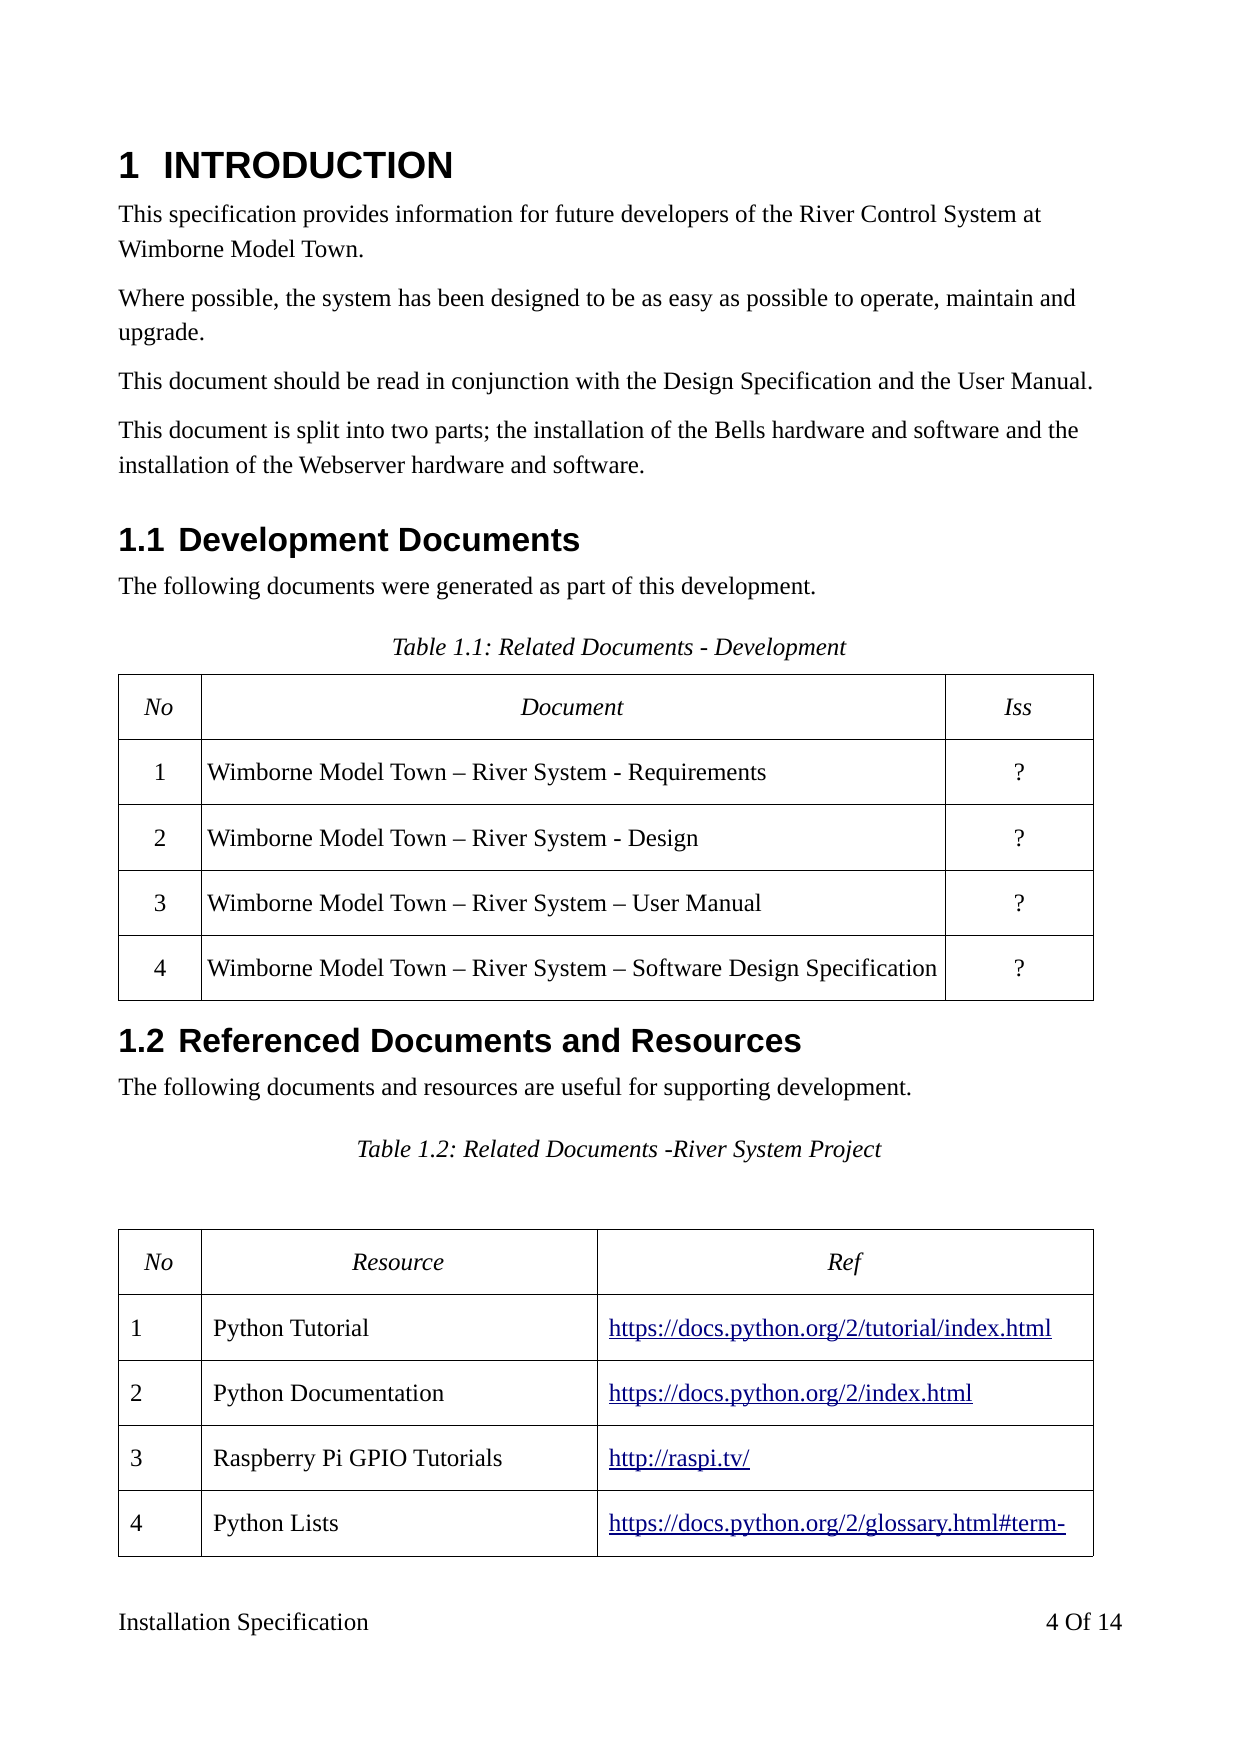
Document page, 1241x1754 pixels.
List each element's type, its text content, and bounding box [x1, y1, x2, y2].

table_cell Python Lists [202, 1491, 597, 1556]
text Table 1.1: Related Documents - Development [118, 632, 1122, 661]
table_cell http://raspi.tv/ [598, 1426, 1093, 1490]
table_cell 1 [119, 1295, 201, 1359]
table_cell 1 [119, 740, 201, 804]
table_cell ? [946, 740, 1093, 804]
table_cell ? [946, 805, 1093, 870]
text This specification provides information for future developers of the River Control System at Wimborne Model Town. [118, 199, 1122, 262]
table_cell https://docs.python.org/2/tutorial/index.html [598, 1295, 1093, 1359]
table_cell 3 [119, 871, 201, 935]
table_header No [119, 1230, 201, 1294]
table_cell 4 [119, 1491, 201, 1556]
table_header Resource [202, 1230, 597, 1294]
table_cell 2 [119, 805, 201, 870]
text This document should be read in conjunction with the Design Specification and the User Manual. [118, 366, 1122, 395]
table_cell 3 [119, 1426, 201, 1490]
table_cell https://docs.python.org/2/index.html [598, 1361, 1093, 1425]
table_cell Python Tutorial [202, 1295, 597, 1359]
table_cell Wimborne Model Town – River System - Requirements [202, 740, 945, 804]
table_cell Wimborne Model Town – River System - Design [202, 805, 945, 870]
table_cell https://docs.python.org/2/glossary.html#term- [598, 1491, 1093, 1556]
text This document is split into two parts; the installation of the Bells hardware and software and the installation of the Webserver hardware and software. [118, 415, 1122, 479]
text Where possible, the system has been designed to be as easy as possible to operate, maintain and upgrade. [118, 283, 1122, 346]
table_header Iss [946, 675, 1093, 739]
table_cell Python Documentation [202, 1361, 597, 1425]
subtitle Development Documents [118, 520, 1122, 558]
table_cell Wimborne Model Town – River System – Software Design Specification [202, 936, 945, 1000]
subtitle Referenced Documents and Resources [118, 1021, 1122, 1060]
text The following documents were generated as part of this development. [118, 571, 1122, 600]
table_cell Wimborne Model Town – River System – User Manual [202, 871, 945, 935]
table_header No [119, 675, 201, 739]
table_header Ref [598, 1230, 1093, 1294]
text Table 1.2: Related Documents -River System Project [118, 1134, 1122, 1163]
table_cell 2 [119, 1361, 201, 1425]
table_cell ? [946, 936, 1093, 1000]
table_cell Raspberry Pi GPIO Tutorials [202, 1426, 597, 1490]
table_cell ? [946, 871, 1093, 935]
table_cell 4 [119, 936, 201, 1000]
text The following documents and resources are useful for supporting development. [118, 1072, 1122, 1101]
table_header Document [202, 675, 945, 739]
subtitle INTRODUCTION [118, 143, 1122, 187]
